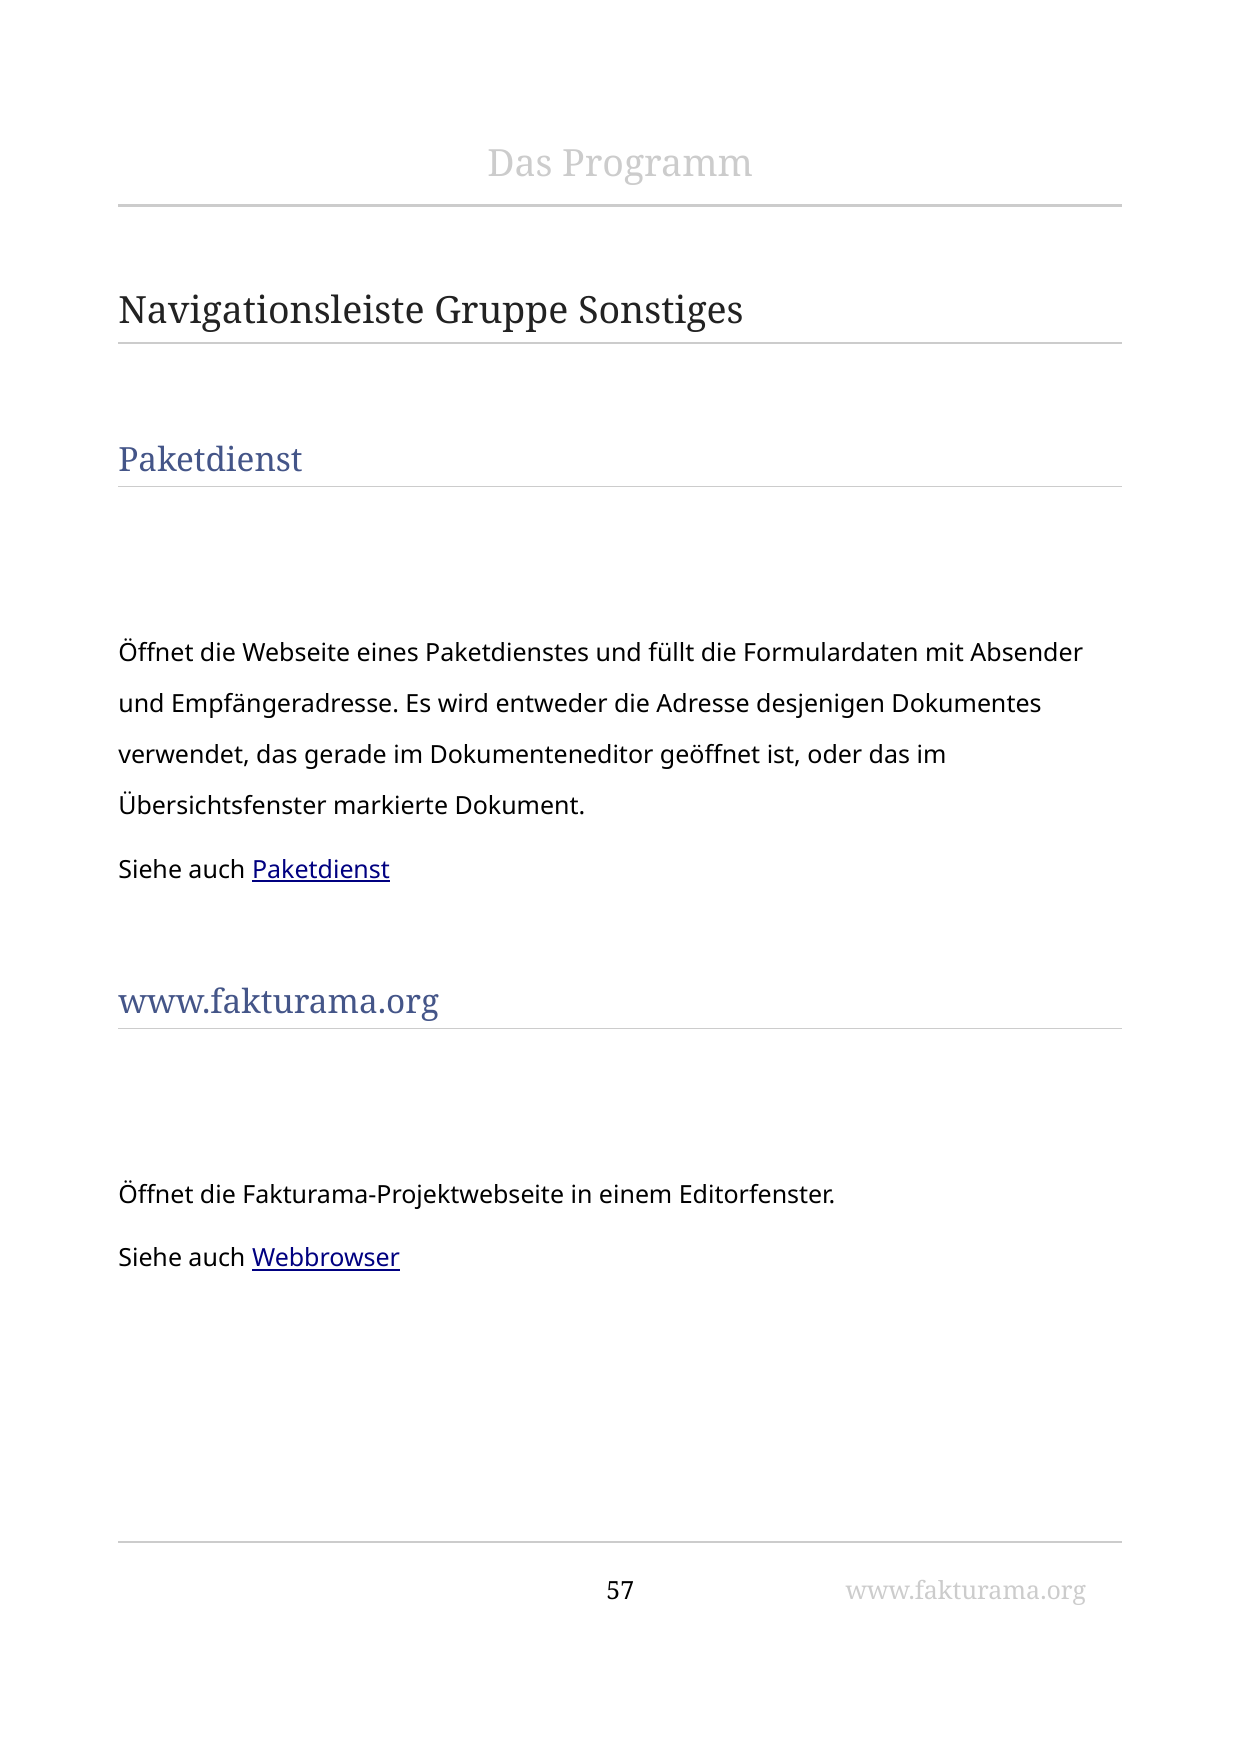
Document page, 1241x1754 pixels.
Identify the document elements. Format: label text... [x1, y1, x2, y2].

text Siehe auch Paketdienst [118, 852, 1122, 886]
subtitle Paketdienst [118, 436, 1122, 486]
subtitle www.fakturama.org [118, 978, 1122, 1028]
subtitle Navigationsleiste Gruppe Sonstiges [118, 283, 1122, 342]
text Öffnet die Fakturama-Projektwebseite in einem Editorfenster. [118, 1177, 1122, 1211]
text Siehe auch Webbrowser [118, 1240, 1122, 1274]
text Öffnet die Webseite eines Paketdienstes und füllt die Formulardaten mit Absender und Empfängeradresse. Es wird entweder die Adresse desjenigen Dokumentes verwendet, das gerade im Dokumenteneditor geöffnet ist, oder das im Übersichtsfenster markierte Dokument. [118, 635, 1122, 822]
